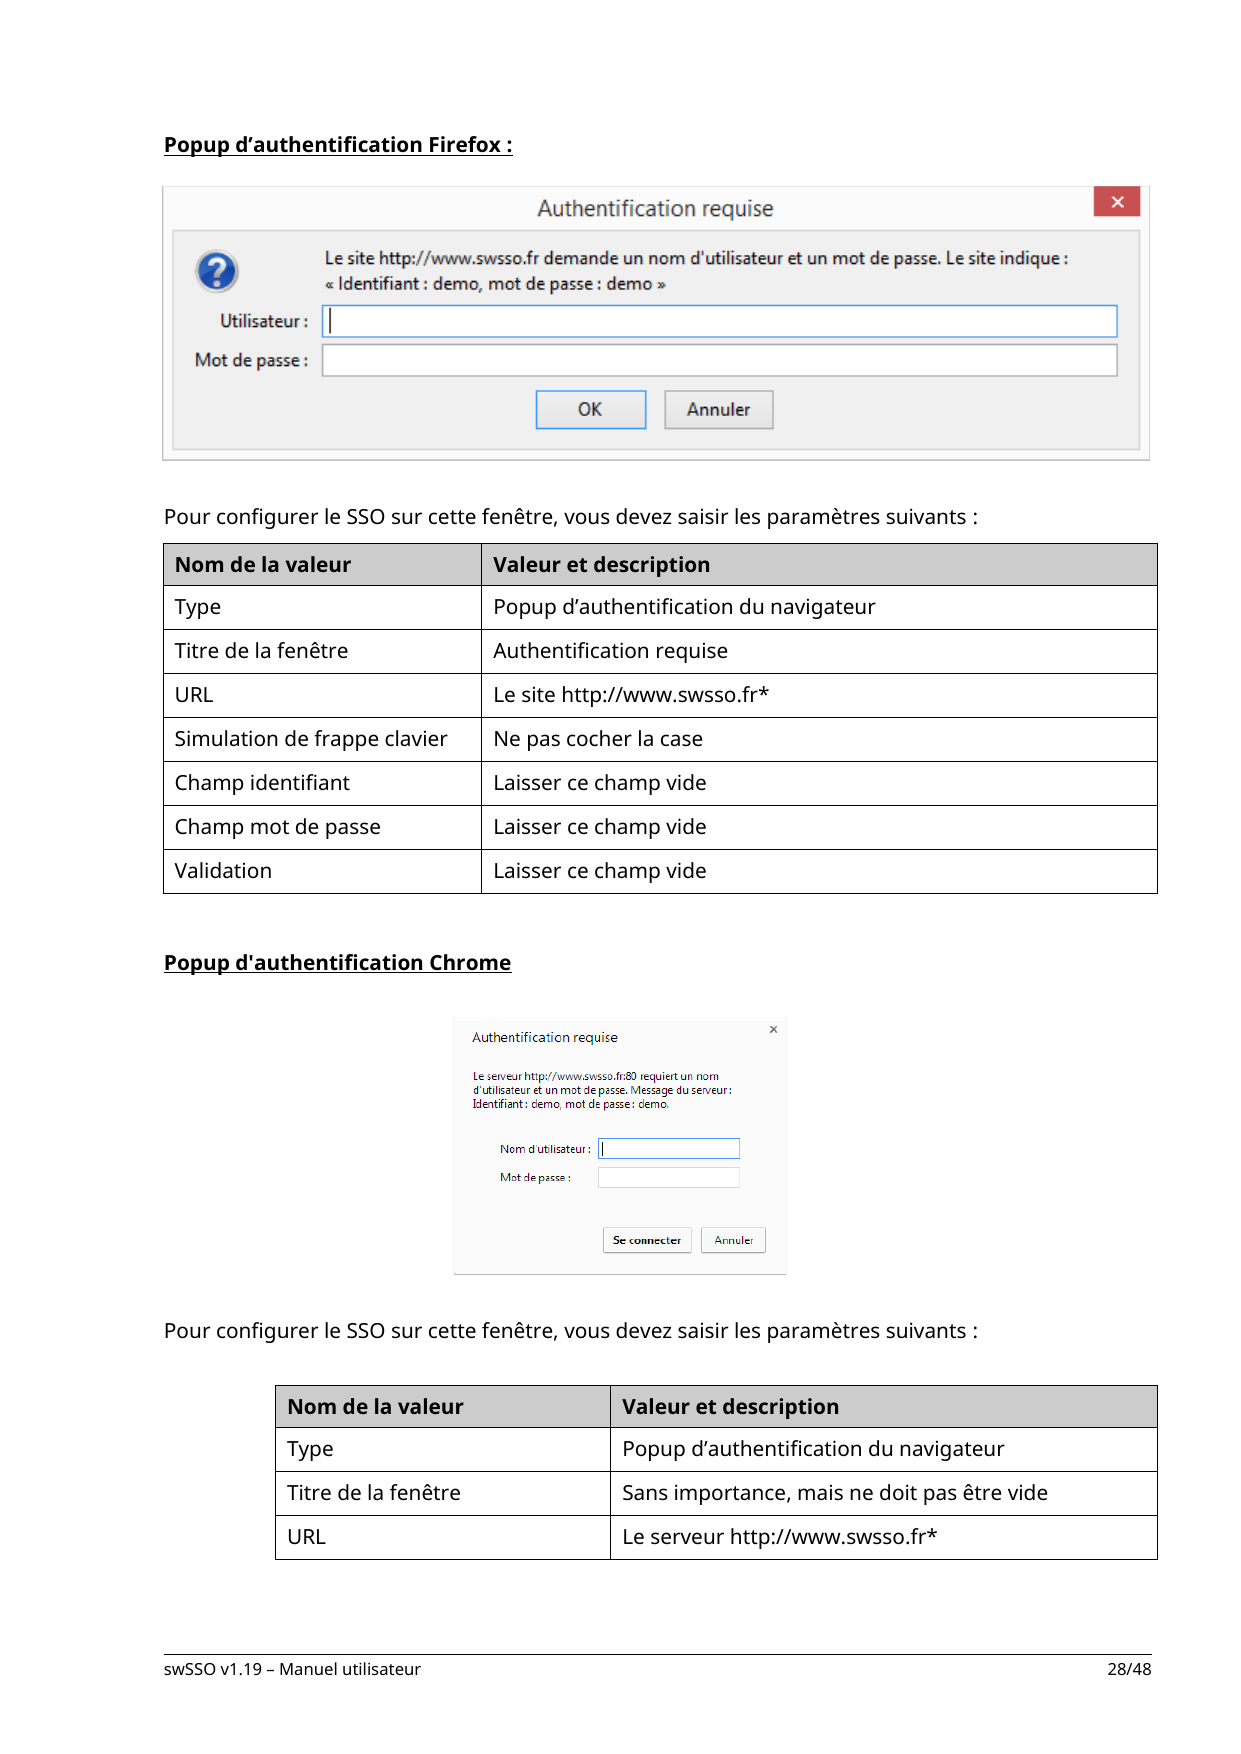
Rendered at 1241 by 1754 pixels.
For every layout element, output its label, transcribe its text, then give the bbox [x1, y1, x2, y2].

table_header Valeur et description [611, 1386, 1157, 1427]
picture [162, 186, 1150, 461]
table_cell Type [164, 586, 481, 629]
text Popup d’authentification Firefox : [164, 131, 1152, 159]
picture [453, 1017, 787, 1275]
table_cell Champ identifiant [164, 762, 481, 805]
table_cell Laisser ce champ vide [482, 806, 1157, 849]
text Popup d'authentification Chrome [164, 948, 1152, 976]
table_cell Popup d’authentification du navigateur [482, 586, 1157, 629]
table_cell Ne pas cocher la case [482, 718, 1157, 761]
table_cell URL [164, 674, 481, 717]
table_cell Laisser ce champ vide [482, 850, 1157, 893]
table_cell Simulation de frappe clavier [164, 718, 481, 761]
table_cell Authentification requise [482, 630, 1157, 673]
table_header Nom de la valeur [276, 1386, 610, 1427]
table_cell Titre de la fenêtre [276, 1472, 610, 1515]
table_cell Champ mot de passe [164, 806, 481, 849]
table_cell Le serveur http://www.swsso.fr* [611, 1516, 1157, 1559]
table_header Valeur et description [482, 544, 1157, 585]
text Pour configurer le SSO sur cette fenêtre, vous devez saisir les paramètres suivants : [164, 502, 1152, 530]
table_cell Le site http://www.swsso.fr* [482, 674, 1157, 717]
table_cell Popup d’authentification du navigateur [611, 1428, 1157, 1471]
text Pour configurer le SSO sur cette fenêtre, vous devez saisir les paramètres suivants : [164, 1316, 1152, 1344]
table_header Nom de la valeur [164, 544, 481, 585]
table_cell Type [276, 1428, 610, 1471]
table_cell Validation [164, 850, 481, 893]
table_cell Laisser ce champ vide [482, 762, 1157, 805]
table_cell URL [276, 1516, 610, 1559]
table_cell Sans importance, mais ne doit pas être vide [611, 1472, 1157, 1515]
table_cell Titre de la fenêtre [164, 630, 481, 673]
